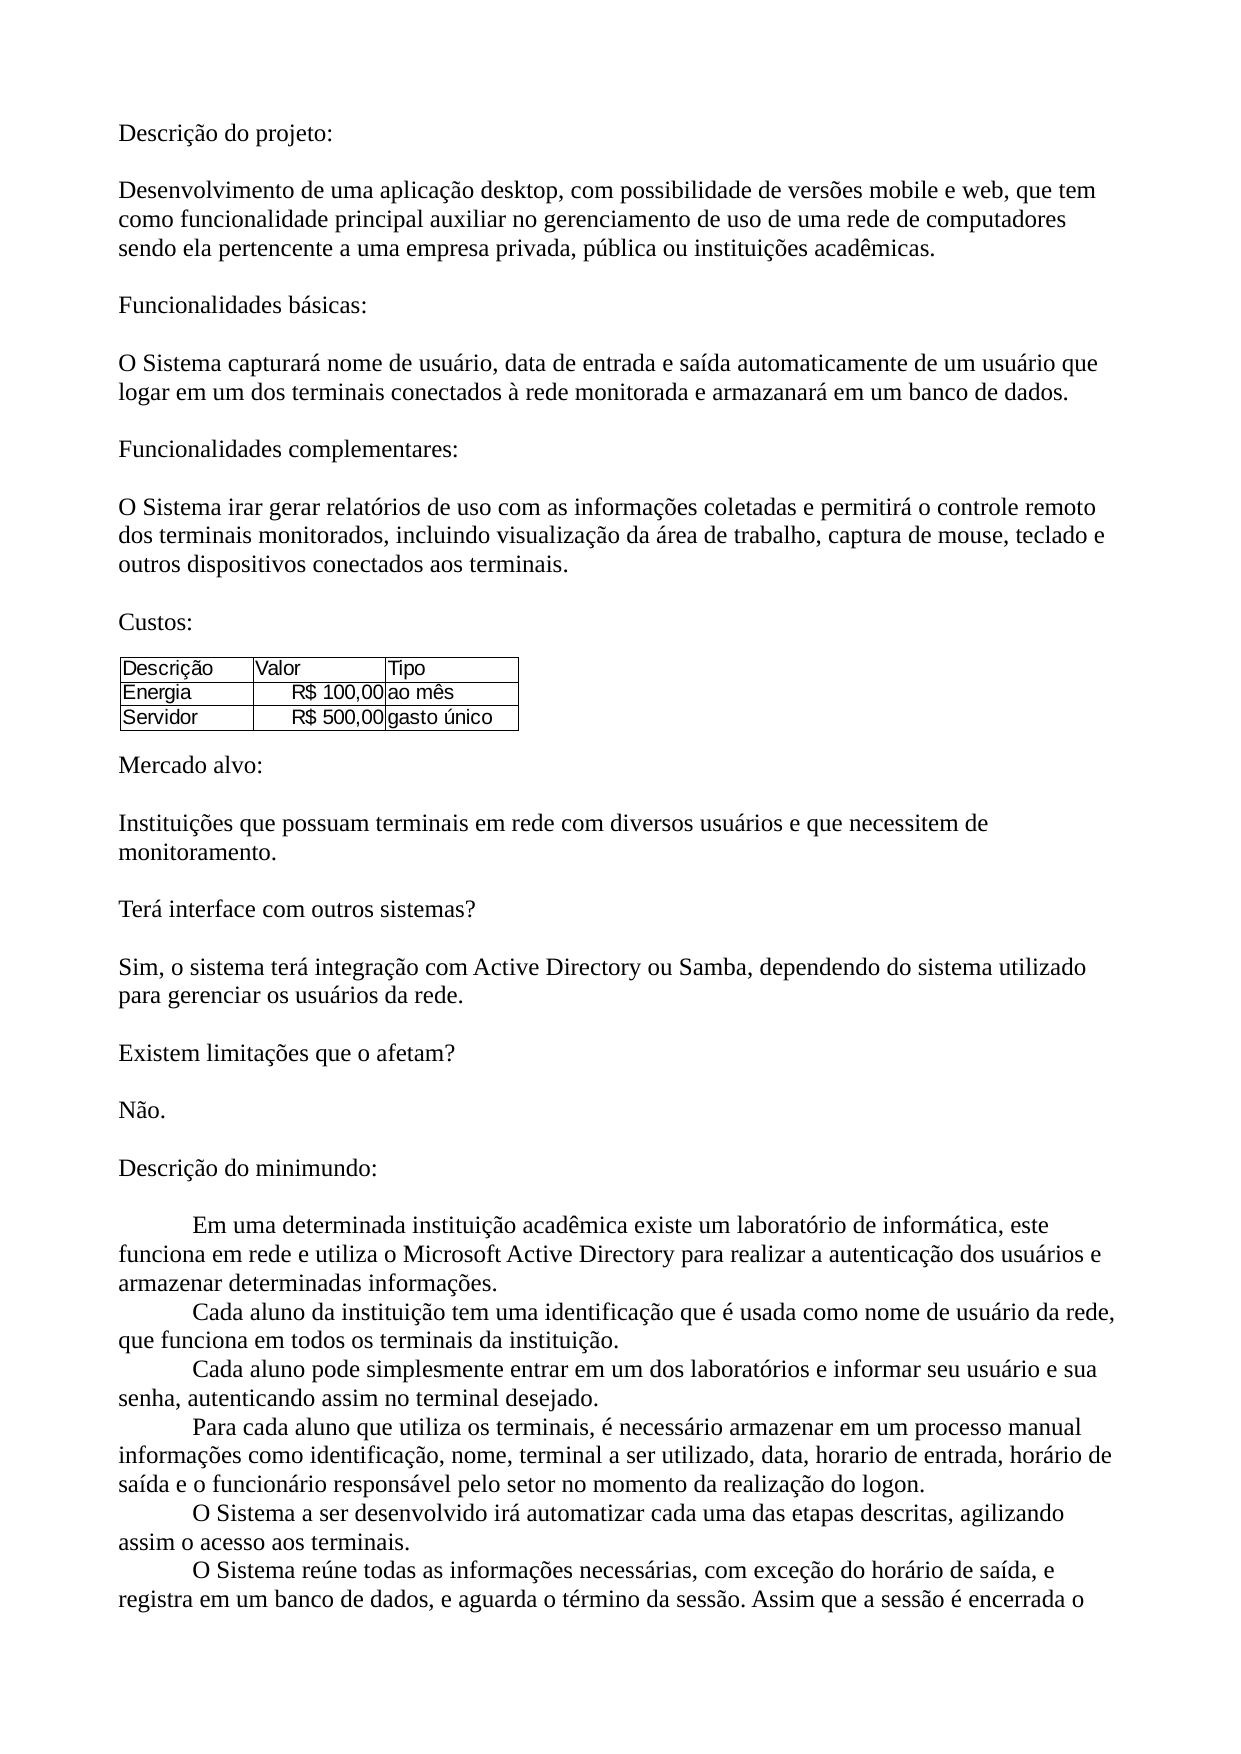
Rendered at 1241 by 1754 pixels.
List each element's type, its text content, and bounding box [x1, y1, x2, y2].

text O Sistema a ser desenvolvido irá automatizar cada uma das etapas descritas, agilizando assim o acesso aos terminais. [118, 1498, 1122, 1556]
text Funcionalidades básicas: [118, 291, 1122, 319]
text O Sistema irar gerar relatórios de uso com as informações coletadas e permitirá o controle remoto dos terminais monitorados, incluindo visualização da área de trabalho, captura de mouse, teclado e outros dispositivos conectados aos terminais. [118, 492, 1122, 578]
text Cada aluno pode simplesmente entrar em um dos laboratórios e informar seu usuário e sua senha, autenticando assim no terminal desejado. [118, 1354, 1122, 1412]
text Custos: [118, 607, 1122, 636]
text Sim, o sistema terá integração com Active Directory ou Samba, dependendo do sistema utilizado para gerenciar os usuários da rede. [118, 952, 1122, 1009]
text Cada aluno da instituição tem uma identificação que é usada como nome de usuário da rede, que funciona em todos os terminais da instituição. [118, 1297, 1122, 1354]
text Terá interface com outros sistemas? [118, 894, 1122, 923]
text Para cada aluno que utiliza os terminais, é necessário armazenar em um processo manual informações como identificação, nome, terminal a ser utilizado, data, horario de entrada, horário de saída e o funcionário responsável pelo setor no momento da realização do logon. [118, 1412, 1122, 1498]
text Instituições que possuam terminais em rede com diversos usuários e que necessitem de monitoramento. [118, 808, 1122, 866]
text Funcionalidades complementares: [118, 434, 1122, 463]
text O Sistema reúne todas as informações necessárias, com exceção do horário de saída, e registra em um banco de dados, e aguarda o término da sessão. Assim que a sessão é encerrada o [118, 1556, 1122, 1613]
text Mercado alvo: [118, 751, 1122, 779]
text Desenvolvimento de uma aplicação desktop, com possibilidade de versões mobile e web, que tem como funcionalidade principal auxiliar no gerenciamento de uso de uma rede de computadores sendo ela pertencente a uma empresa privada, pública ou instituições acadêmicas. [118, 176, 1122, 262]
text Em uma determinada instituição acadêmica existe um laboratório de informática, este funciona em rede e utiliza o Microsoft Active Directory para realizar a autenticação dos usuários e armazenar determinadas informações. [118, 1211, 1122, 1297]
text Existem limitações que o afetam? [118, 1038, 1122, 1067]
text Descrição do minimundo: [118, 1153, 1122, 1182]
text Descrição do projeto: [118, 118, 1122, 147]
text O Sistema capturará nome de usuário, data de entrada e saída automaticamente de um usuário que logar em um dos terminais conectados à rede monitorada e armazanará em um banco de dados. [118, 348, 1122, 406]
text Não. [118, 1096, 1122, 1124]
